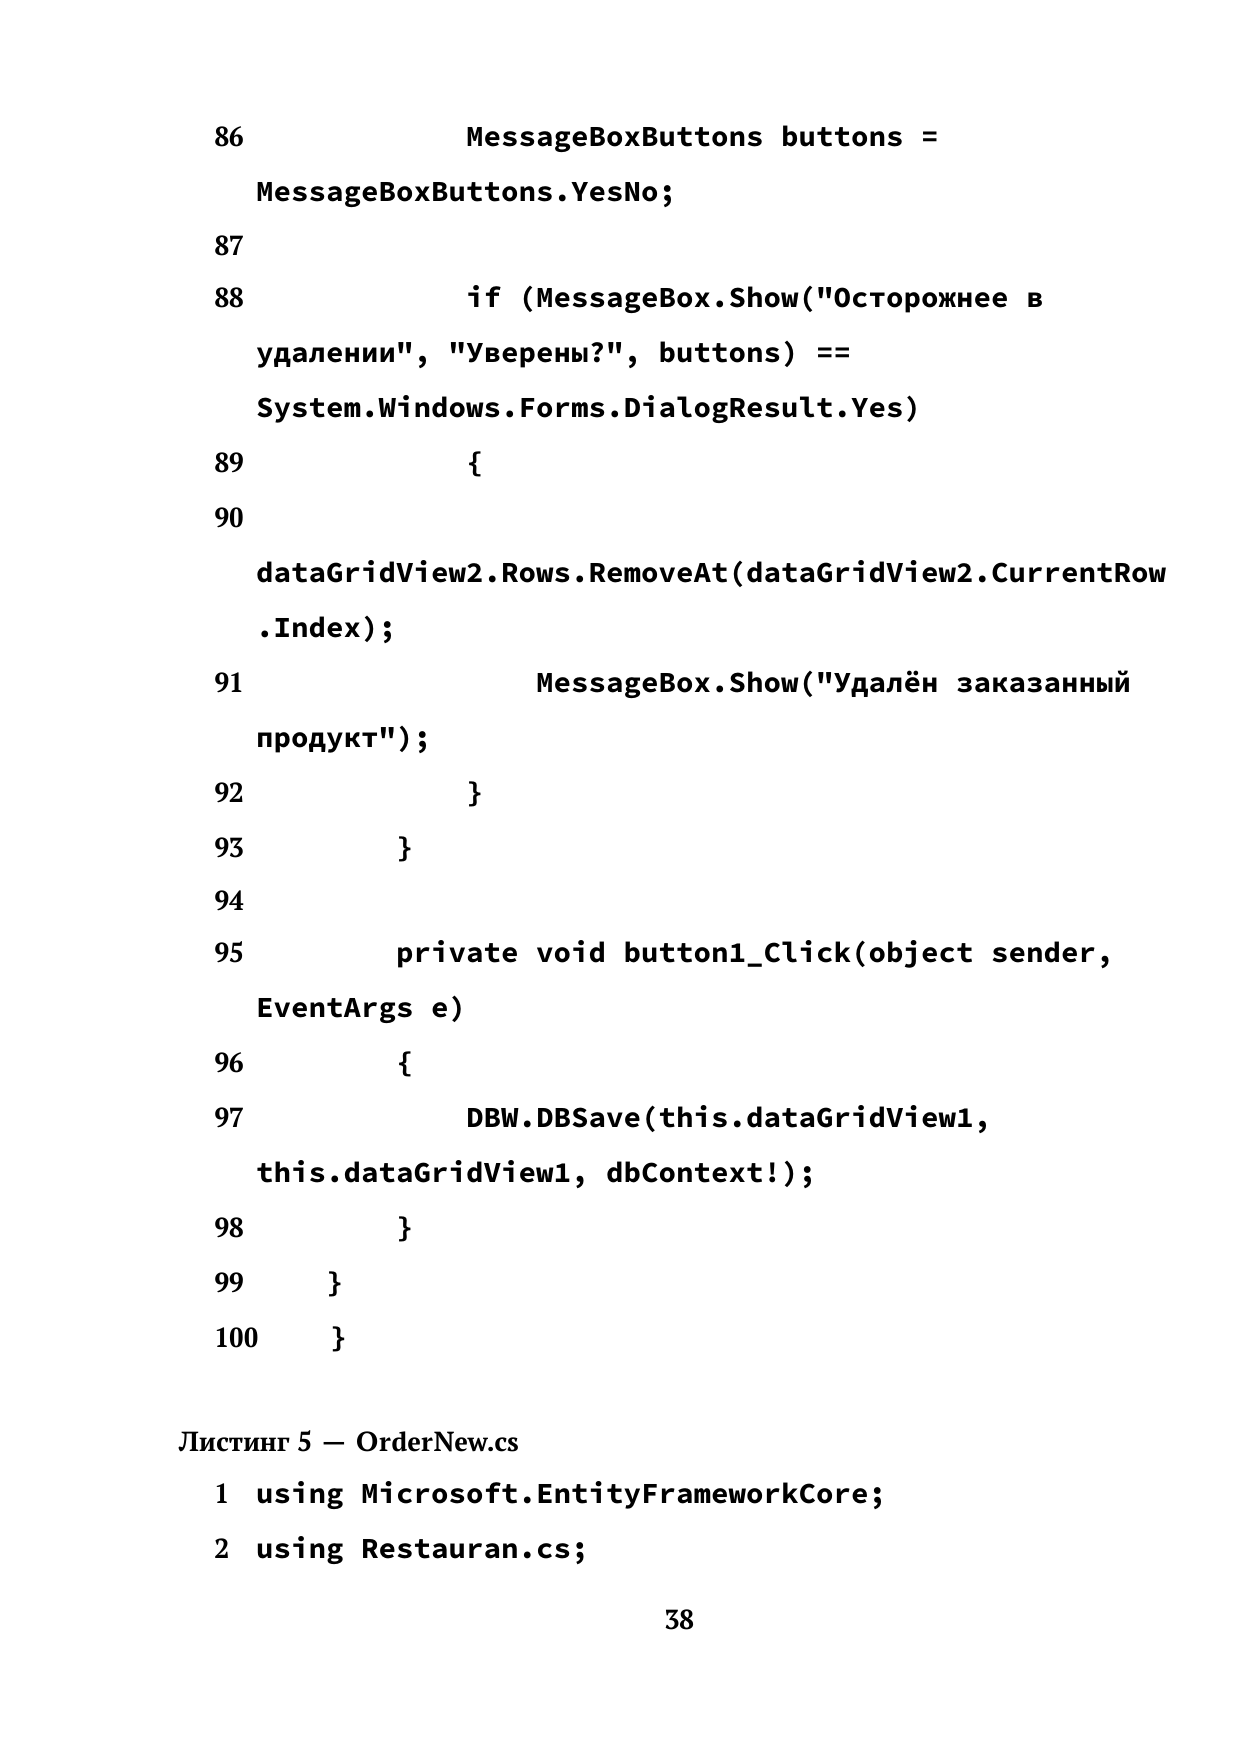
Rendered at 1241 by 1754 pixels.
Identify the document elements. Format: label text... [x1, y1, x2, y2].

list using Restauran.cs; [214, 1529, 1181, 1566]
list dataGridView2.Rows.RemoveAt(dataGridView2.CurrentRow.Index); [214, 498, 1181, 645]
list MessageBoxButtons buttons = MessageBoxButtons.YesNo; [214, 118, 1181, 210]
list } [214, 1319, 1181, 1355]
list } [214, 1209, 1181, 1245]
list MessageBox.Show("Удалён заказанный продукт"); [214, 663, 1181, 755]
list } [214, 773, 1181, 810]
list { [214, 1044, 1181, 1080]
list } [214, 1264, 1181, 1300]
list using Microsoft.EntityFrameworkCore; [214, 1474, 1181, 1511]
text Листинг 5 — OrderNew.cs [177, 1424, 1181, 1458]
list private void button1_Click(object sender, EventArgs e) [214, 934, 1181, 1025]
list { [214, 443, 1181, 480]
list } [214, 828, 1181, 865]
list if (MessageBox.Show("Осторожнее в удалении", "Уверены?", buttons) == System.Windows.Forms.DialogResult.Yes) [214, 278, 1181, 425]
list DBW.DBSave(this.dataGridView1, this.dataGridView1, dbContext!); [214, 1099, 1181, 1190]
